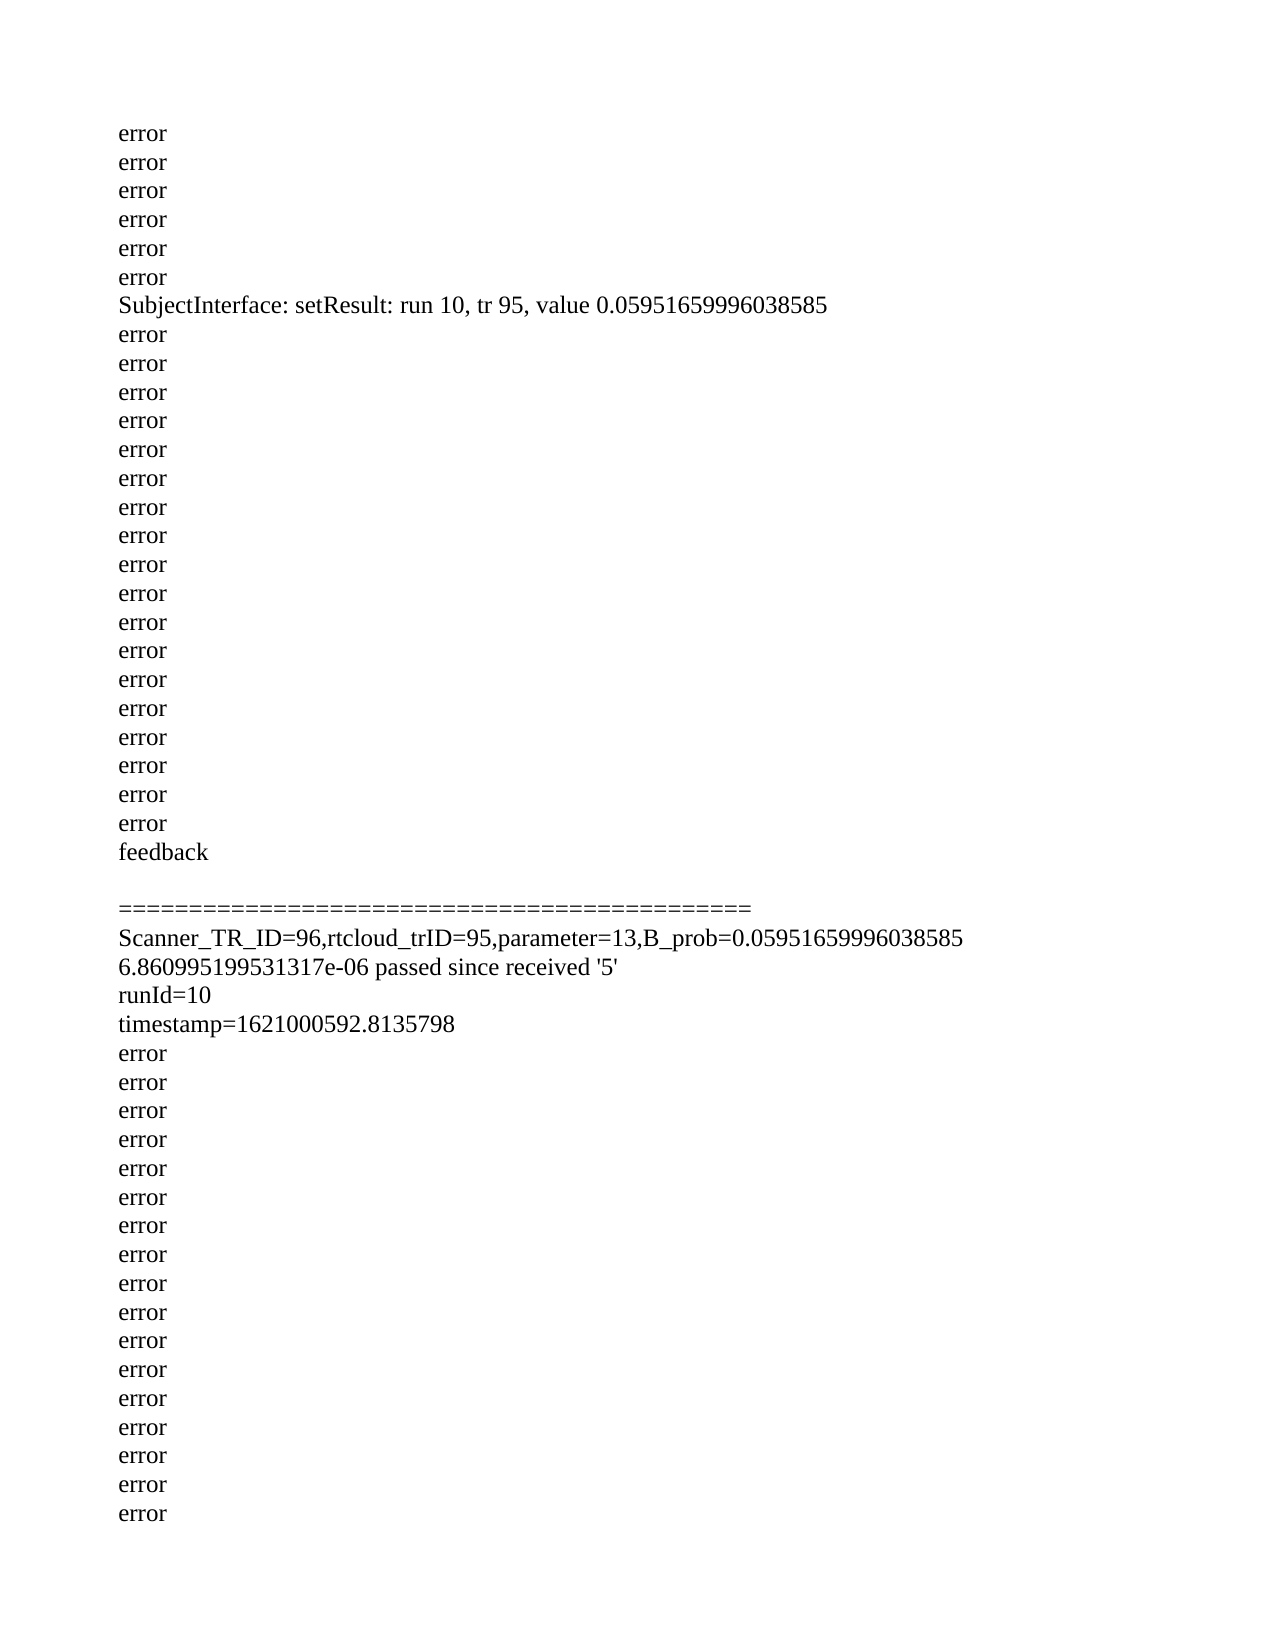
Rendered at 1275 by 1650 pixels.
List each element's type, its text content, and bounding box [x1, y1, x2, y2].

text Scanner_TR_ID=96,rtcloud_trID=95,parameter=13,B_prob=0.05951659996038585 [118, 923, 1157, 952]
text error [118, 1268, 1157, 1297]
text error [118, 664, 1157, 693]
text error [118, 1297, 1157, 1326]
text error [118, 578, 1157, 607]
text error [118, 1153, 1157, 1182]
text error [118, 1354, 1157, 1383]
text error [118, 1067, 1157, 1096]
text error [118, 808, 1157, 837]
text error [118, 377, 1157, 406]
text error [118, 118, 1157, 147]
text error [118, 204, 1157, 233]
text error [118, 549, 1157, 578]
text error [118, 463, 1157, 492]
text error [118, 722, 1157, 751]
text error [118, 1038, 1157, 1067]
text error [118, 233, 1157, 262]
text error [118, 1383, 1157, 1412]
text error [118, 751, 1157, 779]
text error [118, 1412, 1157, 1441]
text error [118, 1326, 1157, 1354]
text SubjectInterface: setResult: run 10, tr 95, value 0.05951659996038585 [118, 291, 1157, 319]
text error [118, 1182, 1157, 1211]
text error [118, 1498, 1157, 1527]
text runId=10 [118, 981, 1157, 1009]
text error [118, 1239, 1157, 1268]
text error [118, 147, 1157, 176]
text error [118, 636, 1157, 664]
text error [118, 348, 1157, 377]
text error [118, 262, 1157, 291]
text error [118, 607, 1157, 636]
text error [118, 1441, 1157, 1469]
text error [118, 693, 1157, 722]
text feedback [118, 837, 1157, 866]
text error [118, 1124, 1157, 1153]
text 6.860995199531317e-06 passed since received '5' [118, 952, 1157, 981]
text error [118, 406, 1157, 434]
text error [118, 434, 1157, 463]
text timestamp=1621000592.8135798 [118, 1009, 1157, 1038]
text error [118, 779, 1157, 808]
text error [118, 176, 1157, 204]
text error [118, 1096, 1157, 1124]
text error [118, 492, 1157, 521]
text error [118, 1211, 1157, 1239]
text error [118, 521, 1157, 549]
text ============================================= [118, 894, 1157, 923]
text error [118, 319, 1157, 348]
text error [118, 1469, 1157, 1498]
